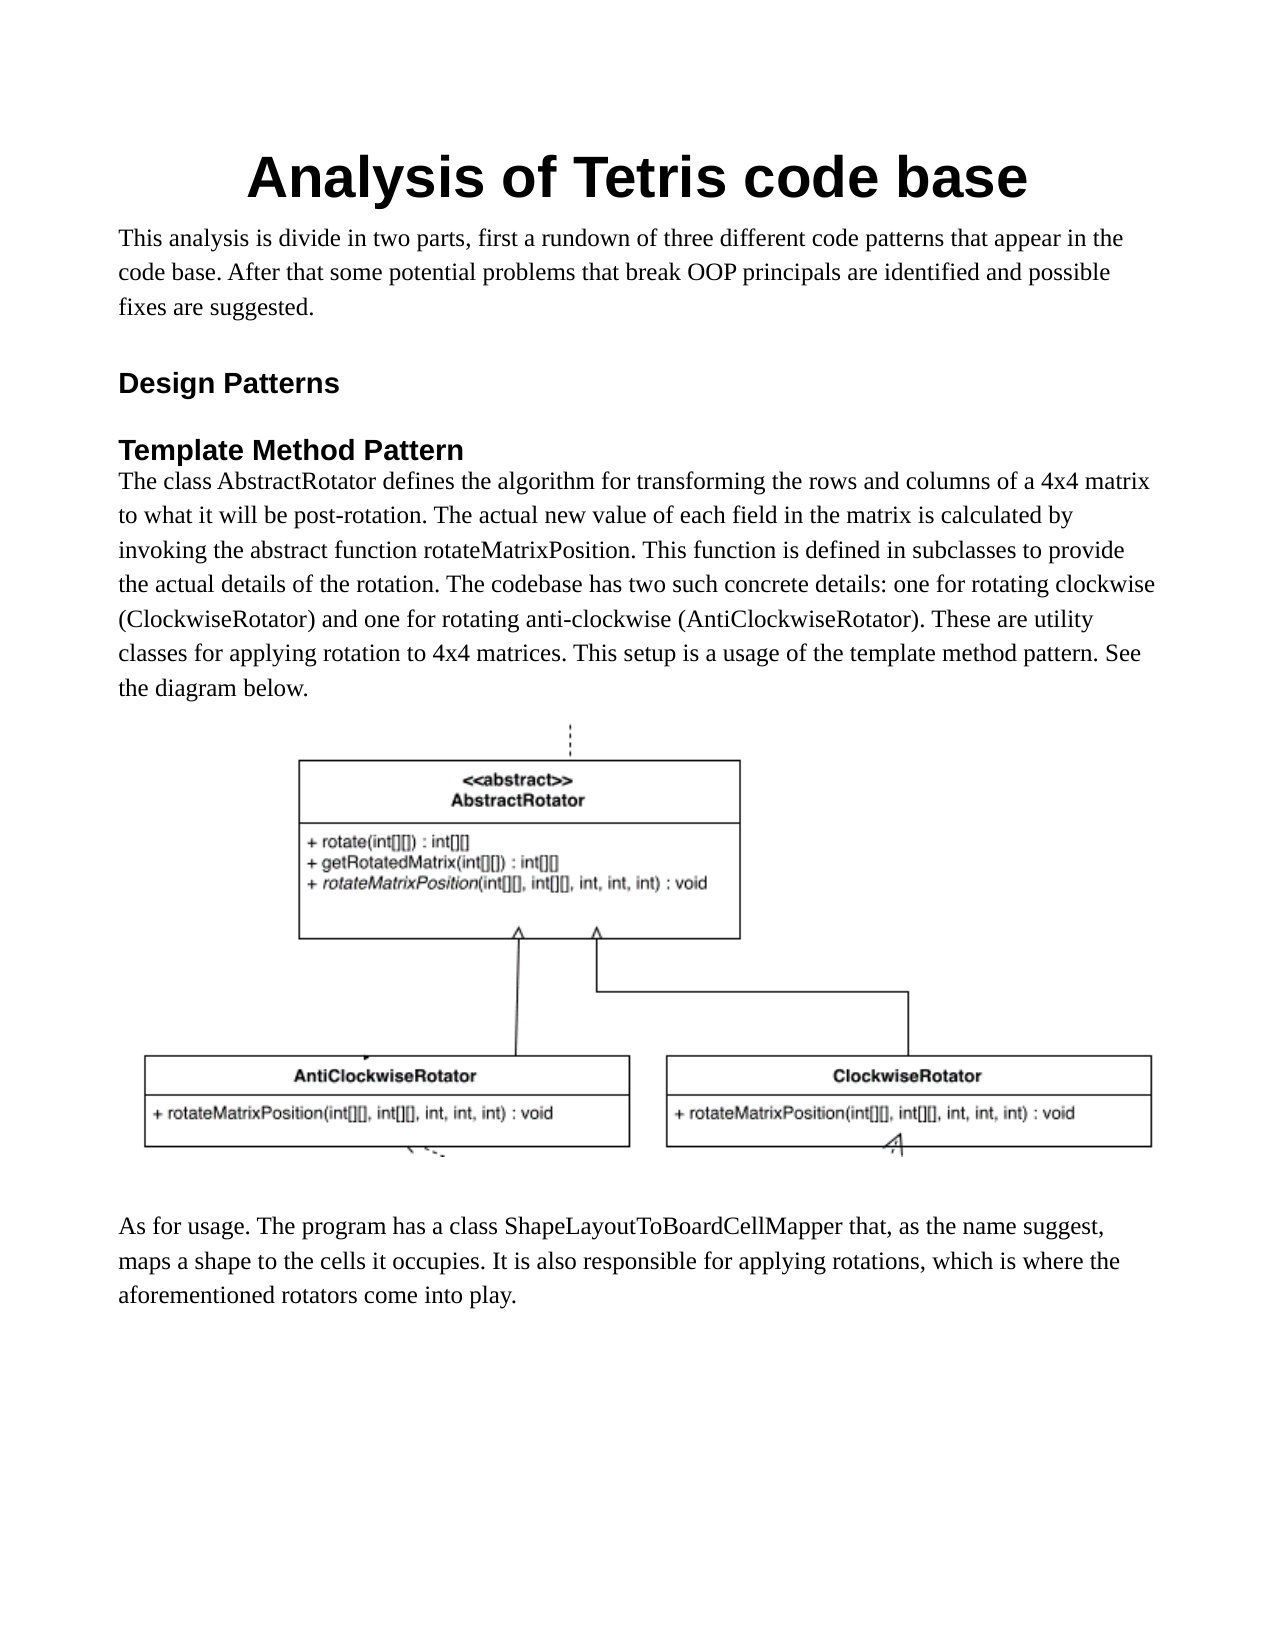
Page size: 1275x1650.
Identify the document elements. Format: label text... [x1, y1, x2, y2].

text The class AbstractRotator defines the algorithm for transforming the rows and columns of a 4x4 matrix to what it will be post-rotation. The actual new value of each field in the matrix is calculated by invoking the abstract function rotateMatrixPosition. This function is defined in subclasses to provide the actual details of the rotation. The codebase has two such concrete details: one for rotating clockwise (ClockwiseRotator) and one for rotating anti-clockwise (AntiClockwiseRotator). These are utility classes for applying rotation to 4x4 matrices. This setup is a usage of the template method pattern. See the diagram below. [118, 466, 1157, 702]
subtitle Design Patterns [118, 366, 1157, 399]
text As for usage. The program has a class ShapeLayoutToBoardCellMapper that, as the name suggest, maps a shape to the cells it occupies. It is also responsible for applying rotations, which is where the aforementioned rotators come into play. [118, 1211, 1157, 1309]
picture [118, 722, 1157, 1157]
title Analysis of Tetris code base [118, 143, 1157, 210]
text This analysis is divide in two parts, first a rundown of three different code patterns that appear in the code base. After that some potential problems that break OOP principals are identified and possible fixes are suggested. [118, 223, 1157, 320]
subtitle Template Method Pattern [118, 433, 1157, 466]
